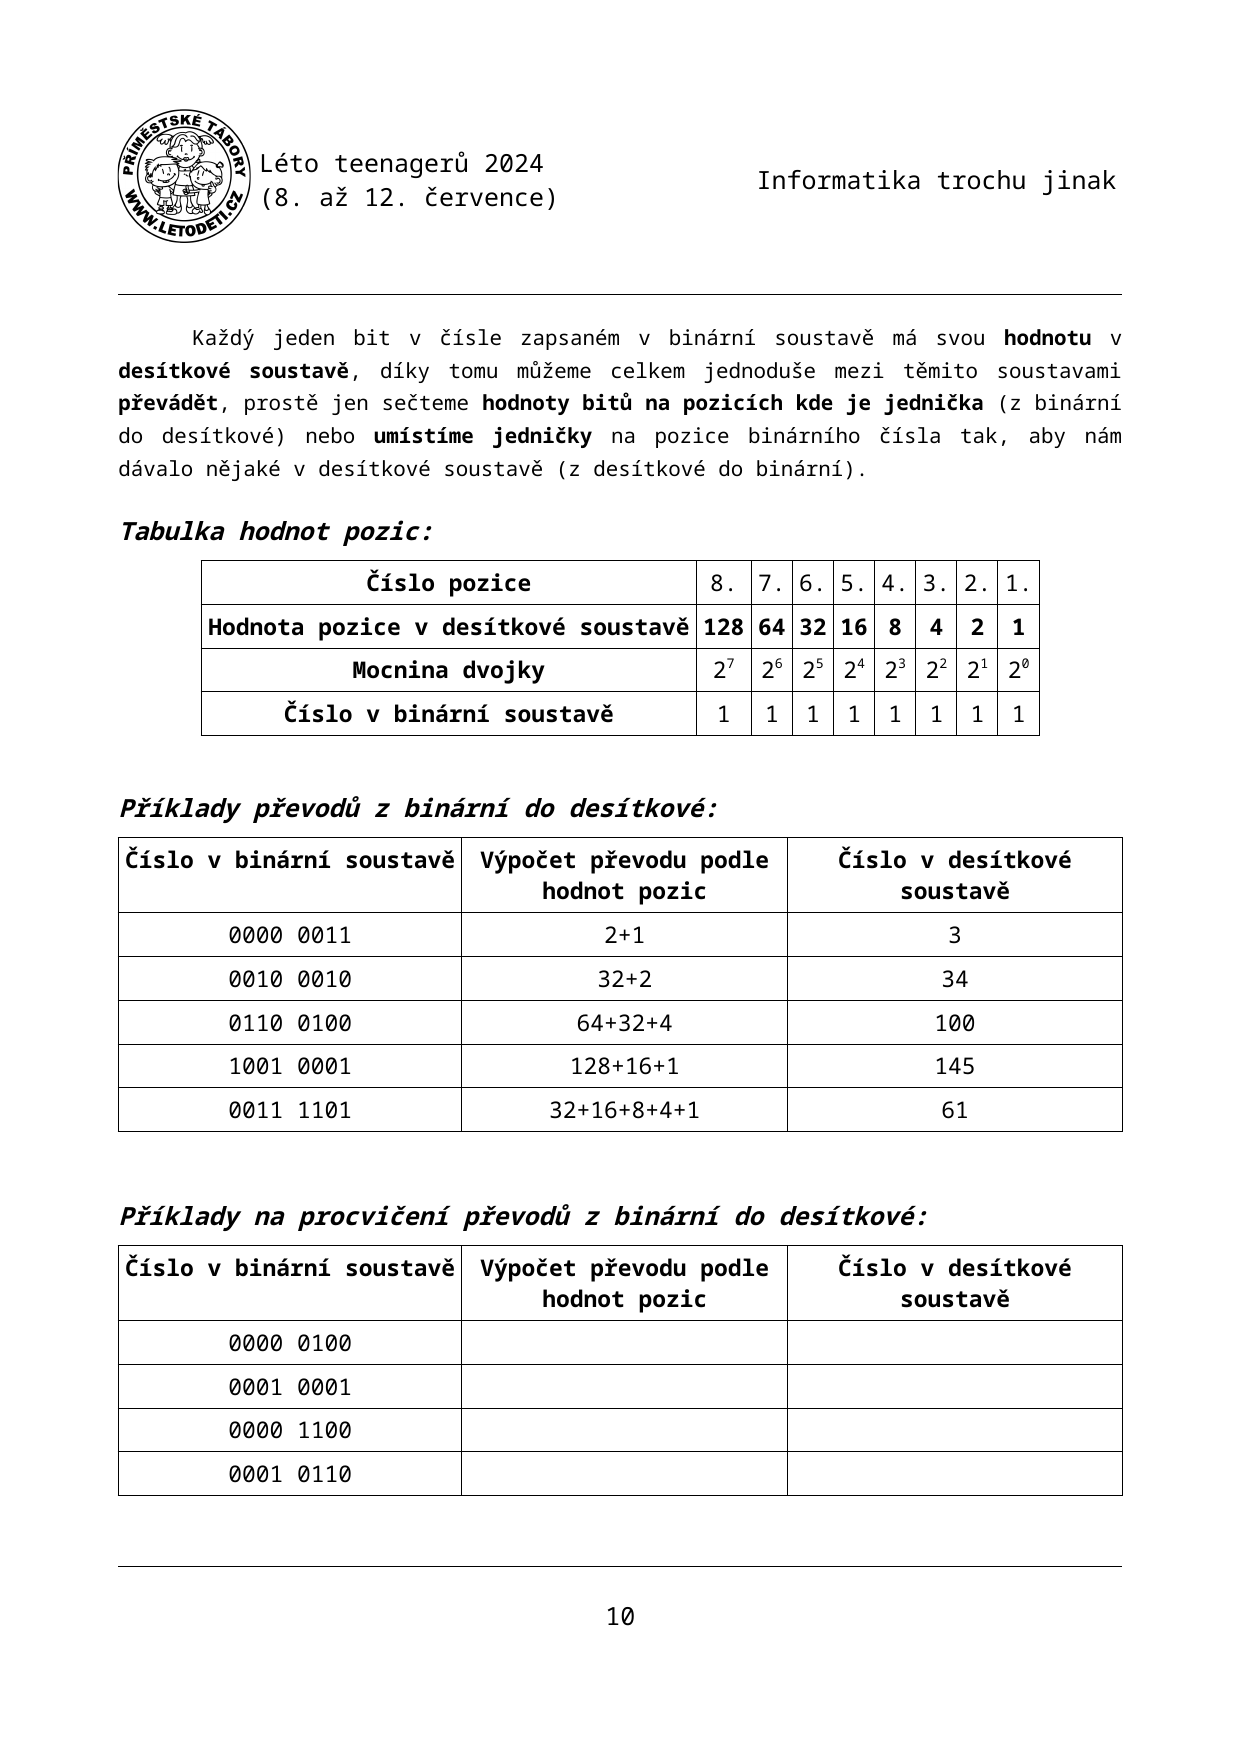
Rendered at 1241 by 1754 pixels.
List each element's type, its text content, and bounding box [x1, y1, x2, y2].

table_cell 27 [697, 649, 751, 691]
table_cell 8 [875, 605, 915, 647]
table_header Číslo v binární soustavě [119, 838, 461, 912]
table_cell 2 [957, 605, 997, 647]
table_cell 26 [752, 649, 792, 691]
table_cell 23 [875, 649, 915, 691]
table_cell 1 [834, 692, 874, 735]
table_cell 4 [916, 605, 956, 647]
table_cell 64+32+4 [462, 1001, 787, 1043]
table_cell 0010 0010 [119, 957, 461, 1000]
table_cell 16 [834, 605, 874, 647]
table_cell 0011 1101 [119, 1088, 461, 1131]
picture [117, 107, 251, 243]
table_header 3. [916, 561, 956, 604]
table_cell 0001 0110 [119, 1452, 461, 1495]
table_header Číslo v desítkové soustavě [788, 838, 1122, 912]
table_cell 21 [957, 649, 997, 691]
table_header 2. [957, 561, 997, 604]
table_cell 61 [788, 1088, 1122, 1131]
table_cell 2+1 [462, 913, 787, 956]
table_header 8. [697, 561, 751, 604]
table_header Výpočet převodu podle hodnot pozic [462, 1246, 787, 1320]
table_cell [462, 1365, 787, 1407]
table_cell [462, 1452, 787, 1495]
table_header Číslo v binární soustavě [119, 1246, 461, 1320]
table_cell 0000 0011 [119, 913, 461, 956]
table_header 5. [834, 561, 874, 604]
text Tabulka hodnot pozic: [118, 513, 1122, 547]
table_header 7. [752, 561, 792, 604]
table_cell 34 [788, 957, 1122, 1000]
table_cell 1 [875, 692, 915, 735]
table_cell 20 [998, 649, 1039, 691]
table_cell 1 [916, 692, 956, 735]
table_cell [462, 1321, 787, 1364]
table_cell 1 [998, 605, 1039, 647]
table_cell [788, 1452, 1122, 1495]
table_cell Mocnina dvojky [202, 649, 696, 691]
table_cell 1 [697, 692, 751, 735]
table_cell 32+2 [462, 957, 787, 1000]
table_cell [788, 1321, 1122, 1364]
table_cell 22 [916, 649, 956, 691]
table_header 4. [875, 561, 915, 604]
table_cell 1 [957, 692, 997, 735]
table_cell Číslo v binární soustavě [202, 692, 696, 735]
text Příklady na procvičení převodů z binární do desítkové: [118, 1198, 1122, 1232]
text Každý jeden bit v čísle zapsaném v binární soustavě má svou hodnotu v desítkové soustavě, díky tomu můžeme celkem jednoduše mezi těmito soustavami převádět, prostě jen sečteme hodnoty bitů na pozicích kde je jednička (z binární do desítkové) nebo umístíme jedničky na pozice binárního čísla tak, aby nám dávalo nějaké v desítkové soustavě (z desítkové do binární). [118, 323, 1122, 482]
table_cell [788, 1365, 1122, 1407]
table_cell 32 [793, 605, 833, 647]
table_cell 24 [834, 649, 874, 691]
table_header Číslo pozice [202, 561, 696, 604]
table_cell 1 [793, 692, 833, 735]
table_cell 1 [998, 692, 1039, 735]
table_cell 128 [697, 605, 751, 647]
table_cell 0000 0100 [119, 1321, 461, 1364]
table_cell Hodnota pozice v desítkové soustavě [202, 605, 696, 647]
table_cell 145 [788, 1045, 1122, 1087]
table_cell 100 [788, 1001, 1122, 1043]
table_cell [462, 1409, 787, 1451]
table_cell 1001 0001 [119, 1045, 461, 1087]
text Příklady převodů z binární do desítkové: [118, 791, 1122, 825]
table_cell 0110 0100 [119, 1001, 461, 1043]
table_header 6. [793, 561, 833, 604]
table_cell 32+16+8+4+1 [462, 1088, 787, 1131]
table_cell 0000 1100 [119, 1409, 461, 1451]
table_header Výpočet převodu podle hodnot pozic [462, 838, 787, 912]
table_cell 64 [752, 605, 792, 647]
table_header 1. [998, 561, 1039, 604]
table_cell 1 [752, 692, 792, 735]
table_cell 25 [793, 649, 833, 691]
table_header Číslo v desítkové soustavě [788, 1246, 1122, 1320]
table_cell [788, 1409, 1122, 1451]
table_cell 128+16+1 [462, 1045, 787, 1087]
table_cell 0001 0001 [119, 1365, 461, 1407]
table_cell 3 [788, 913, 1122, 956]
